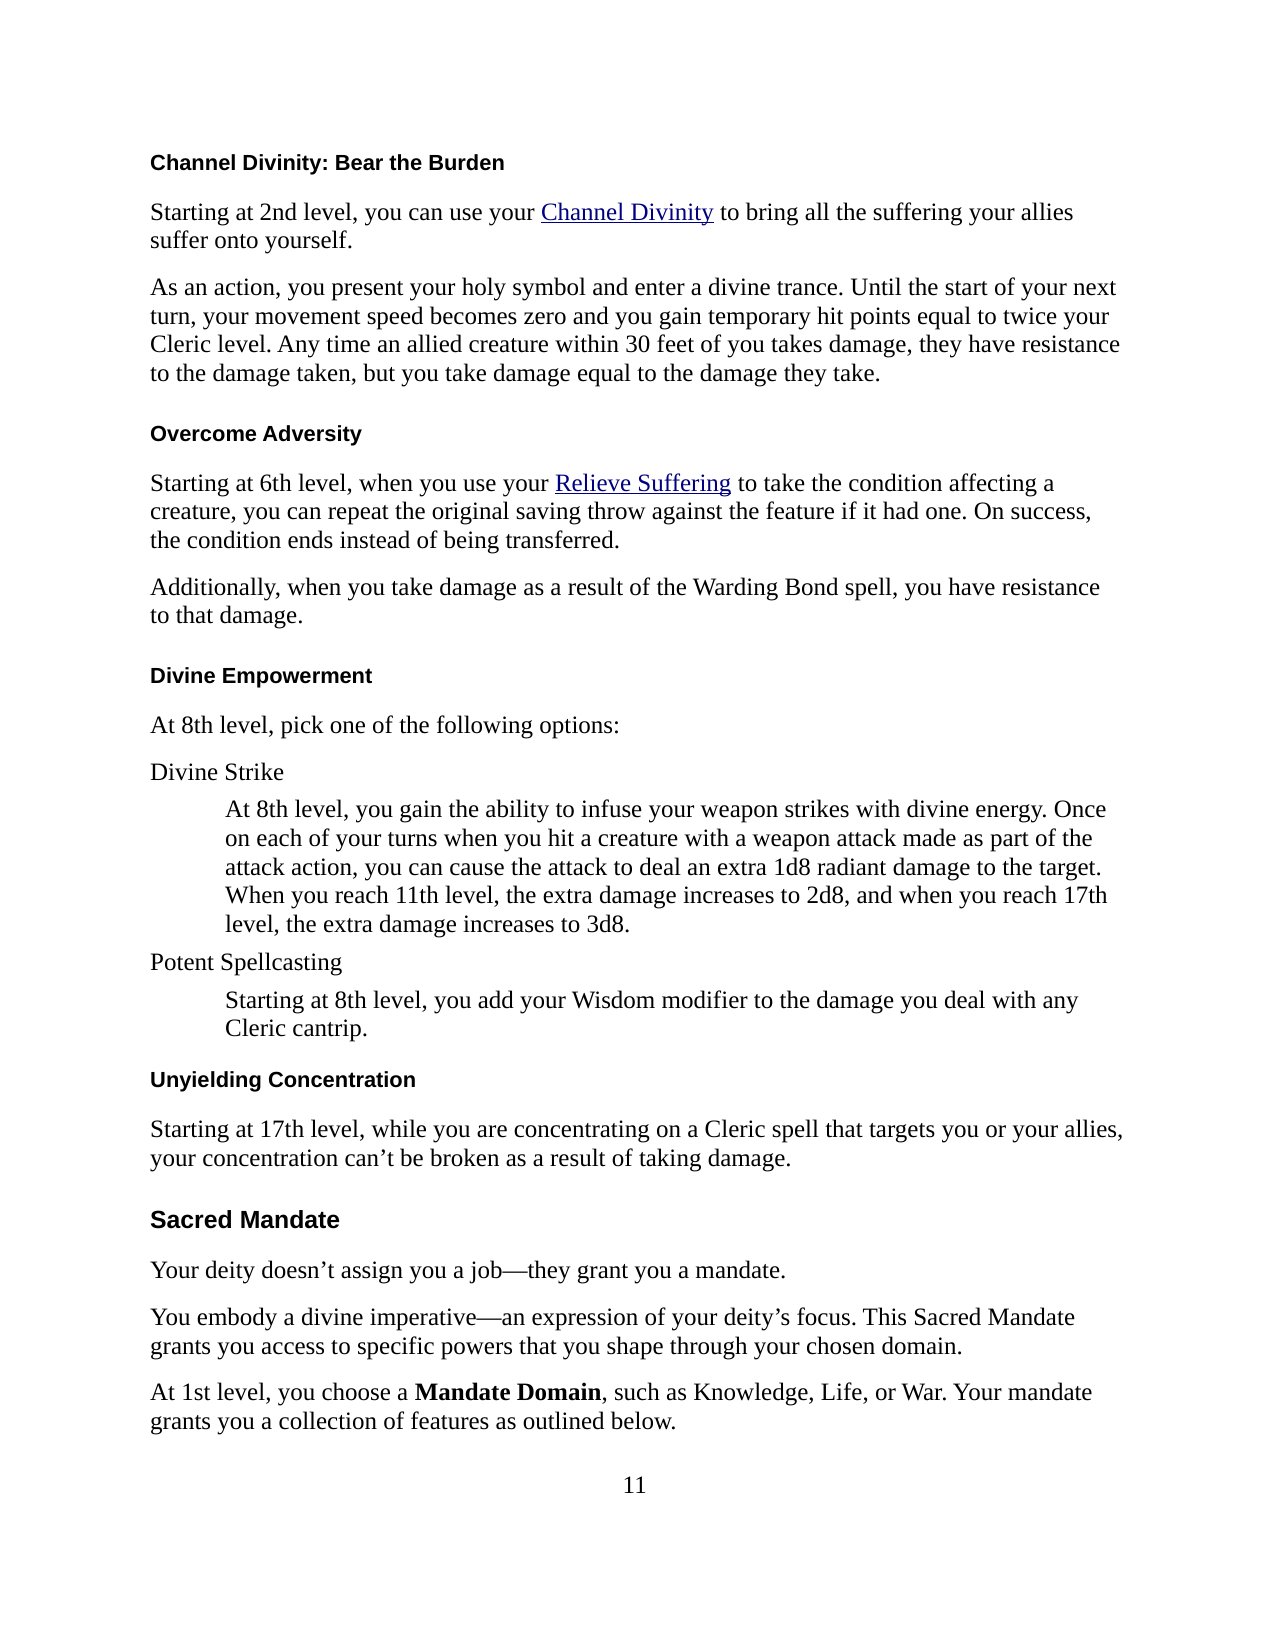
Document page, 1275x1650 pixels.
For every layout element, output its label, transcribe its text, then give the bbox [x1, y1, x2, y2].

text At 1st level, you choose a Mandate Domain, such as Knowledge, Life, or War. Your mandate grants you a collection of features as outlined below. [150, 1377, 1125, 1435]
subtitle Sacred Mandate [150, 1205, 1125, 1234]
subtitle Overcome Adversity [150, 421, 1125, 446]
text Potent Spellcasting [150, 947, 1125, 976]
subtitle Divine Empowerment [150, 663, 1125, 688]
subtitle Channel Divinity: Bear the Burden [150, 150, 1125, 175]
text At 8th level, you gain the ability to infuse your weapon strikes with divine energy. Once on each of your turns when you hit a creature with a weapon attack made as part of the attack action, you can cause the attack to deal an extra 1d8 radiant damage to the target. [225, 794, 1125, 881]
text When you reach 11th level, the extra damage increases to 2d8, and when you reach 17th level, the extra damage increases to 3d8. [225, 881, 1125, 938]
text Starting at 6th level, when you use your Relieve Suffering to take the condition affecting a creature, you can repeat the original saving throw against the feature if it had one. On success, the condition ends instead of being transferred. [150, 468, 1125, 554]
text You embody a divine imperative—an expression of your deity’s focus. This Sacred Mandate grants you access to specific powers that you shape through your chosen domain. [150, 1302, 1125, 1359]
text Starting at 8th level, you add your Wisdom modifier to the damage you deal with any Cleric cantrip. [225, 985, 1125, 1042]
text Additionally, when you take damage as a result of the Warding Bond spell, you have resistance to that damage. [150, 572, 1125, 629]
text Divine Strike [150, 757, 1125, 785]
text Starting at 2nd level, you can use your Channel Divinity to bring all the suffering your allies suffer onto yourself. [150, 197, 1125, 254]
text As an action, you present your holy symbol and enter a divine trance. Until the start of your next turn, your movement speed becomes zero and you gain temporary hit points equal to twice your Cleric level. Any time an allied creature within 30 feet of you takes damage, they have resistance to the damage taken, but you take damage equal to the damage they take. [150, 272, 1125, 387]
text Your deity doesn’t assign you a job—they grant you a mandate. [150, 1255, 1125, 1284]
text Starting at 17th level, while you are concentrating on a Cleric spell that targets you or your allies, your concentration can’t be broken as a result of taking damage. [150, 1114, 1125, 1171]
text At 8th level, pick one of the following options: [150, 710, 1125, 739]
subtitle Unyielding Concentration [150, 1067, 1125, 1092]
